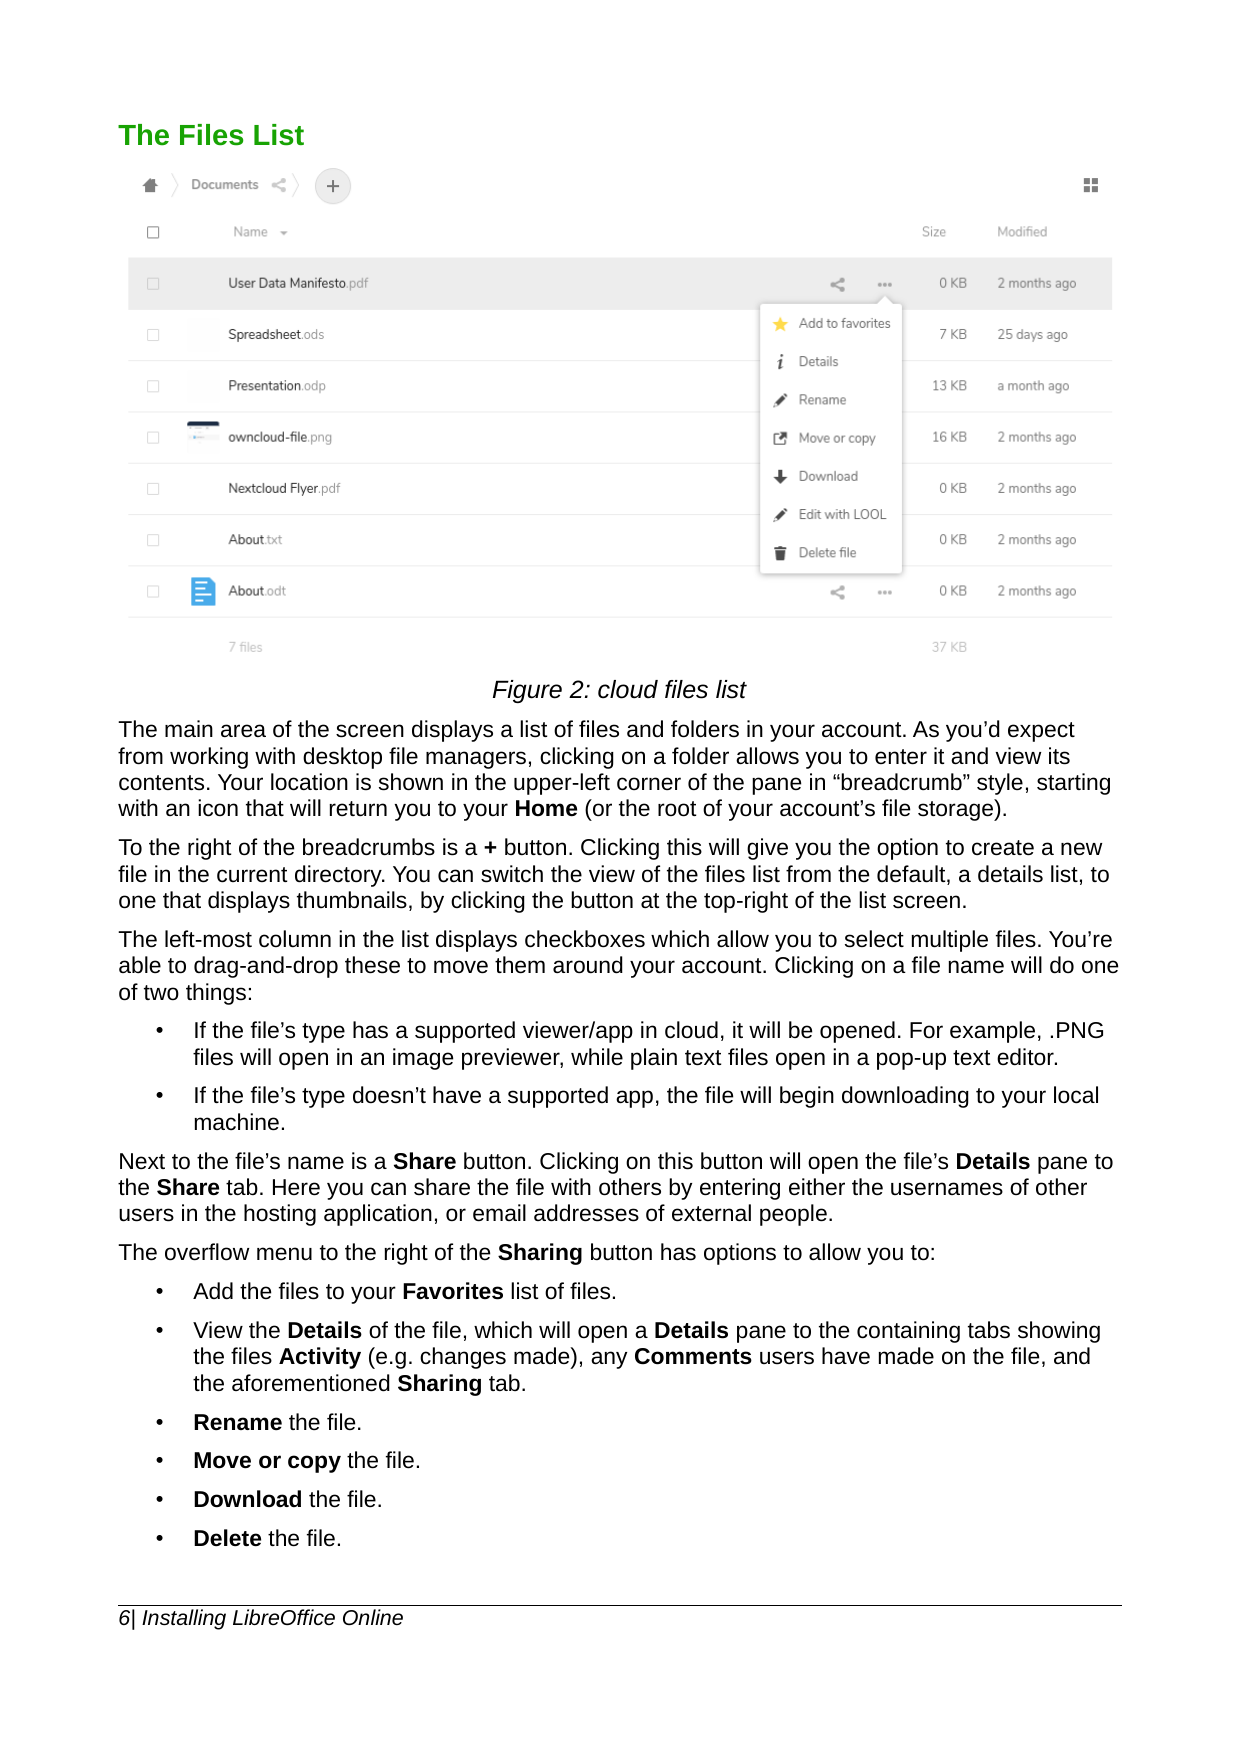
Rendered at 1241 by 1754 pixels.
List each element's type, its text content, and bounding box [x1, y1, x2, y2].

text The left-most column in the list displays checkboxes which allow you to select multiple files. You’re able to drag-and-drop these to move them around your account. Clicking on a file name will do one of two things: [118, 926, 1122, 1005]
subtitle The Files List [118, 118, 1122, 152]
text The main area of the screen displays a list of files and folders in your account. As you’d expect from working with desktop file managers, clicking on a folder allows you to enter it and view its contents. Your location is shown in the upper-left corner of the pane in “breadcrumb” style, starting with an icon that will return you to your Home (or the root of your account’s file storage). [118, 716, 1122, 822]
list Download the file. [156, 1486, 1122, 1513]
text To the right of the breadcrumbs is a + button. Clicking this will give you the option to create a new file in the current directory. You can switch the view of the files list from the default, a details list, to one that displays thumbnails, by clicking the button at the top-right of the list screen. [118, 834, 1122, 913]
list Delete the file. [156, 1525, 1122, 1551]
text The overflow menu to the right of the Sharing button has options to allow you to: [118, 1239, 1122, 1266]
list If the file’s type doesn’t have a supported app, the file will begin downloading to your local machine. [156, 1082, 1122, 1135]
text Figure 2: cloud files list [118, 164, 1122, 704]
list Add the files to your Favorites list of files. [156, 1278, 1122, 1304]
text Next to the file’s name is a Share button. Clicking on this button will open the file’s Details pane to the Share tab. Here you can share the file with others by entering either the usernames of other users in the hosting application, or email addresses of external people. [118, 1148, 1122, 1227]
list If the file’s type has a supported viewer/app in cloud, it will be opened. For example, .PNG files will open in an image previewer, while plain text files open in a pop-up text editor. [156, 1017, 1122, 1070]
list Move or copy the file. [156, 1447, 1122, 1474]
picture [128, 163, 1113, 676]
list Rename the file. [156, 1408, 1122, 1435]
list View the Details of the file, which will open a Details pane to the containing tabs showing the files Activity (e.g. changes made), any Comments users have made on the file, and the aforementioned Sharing tab. [156, 1317, 1122, 1396]
